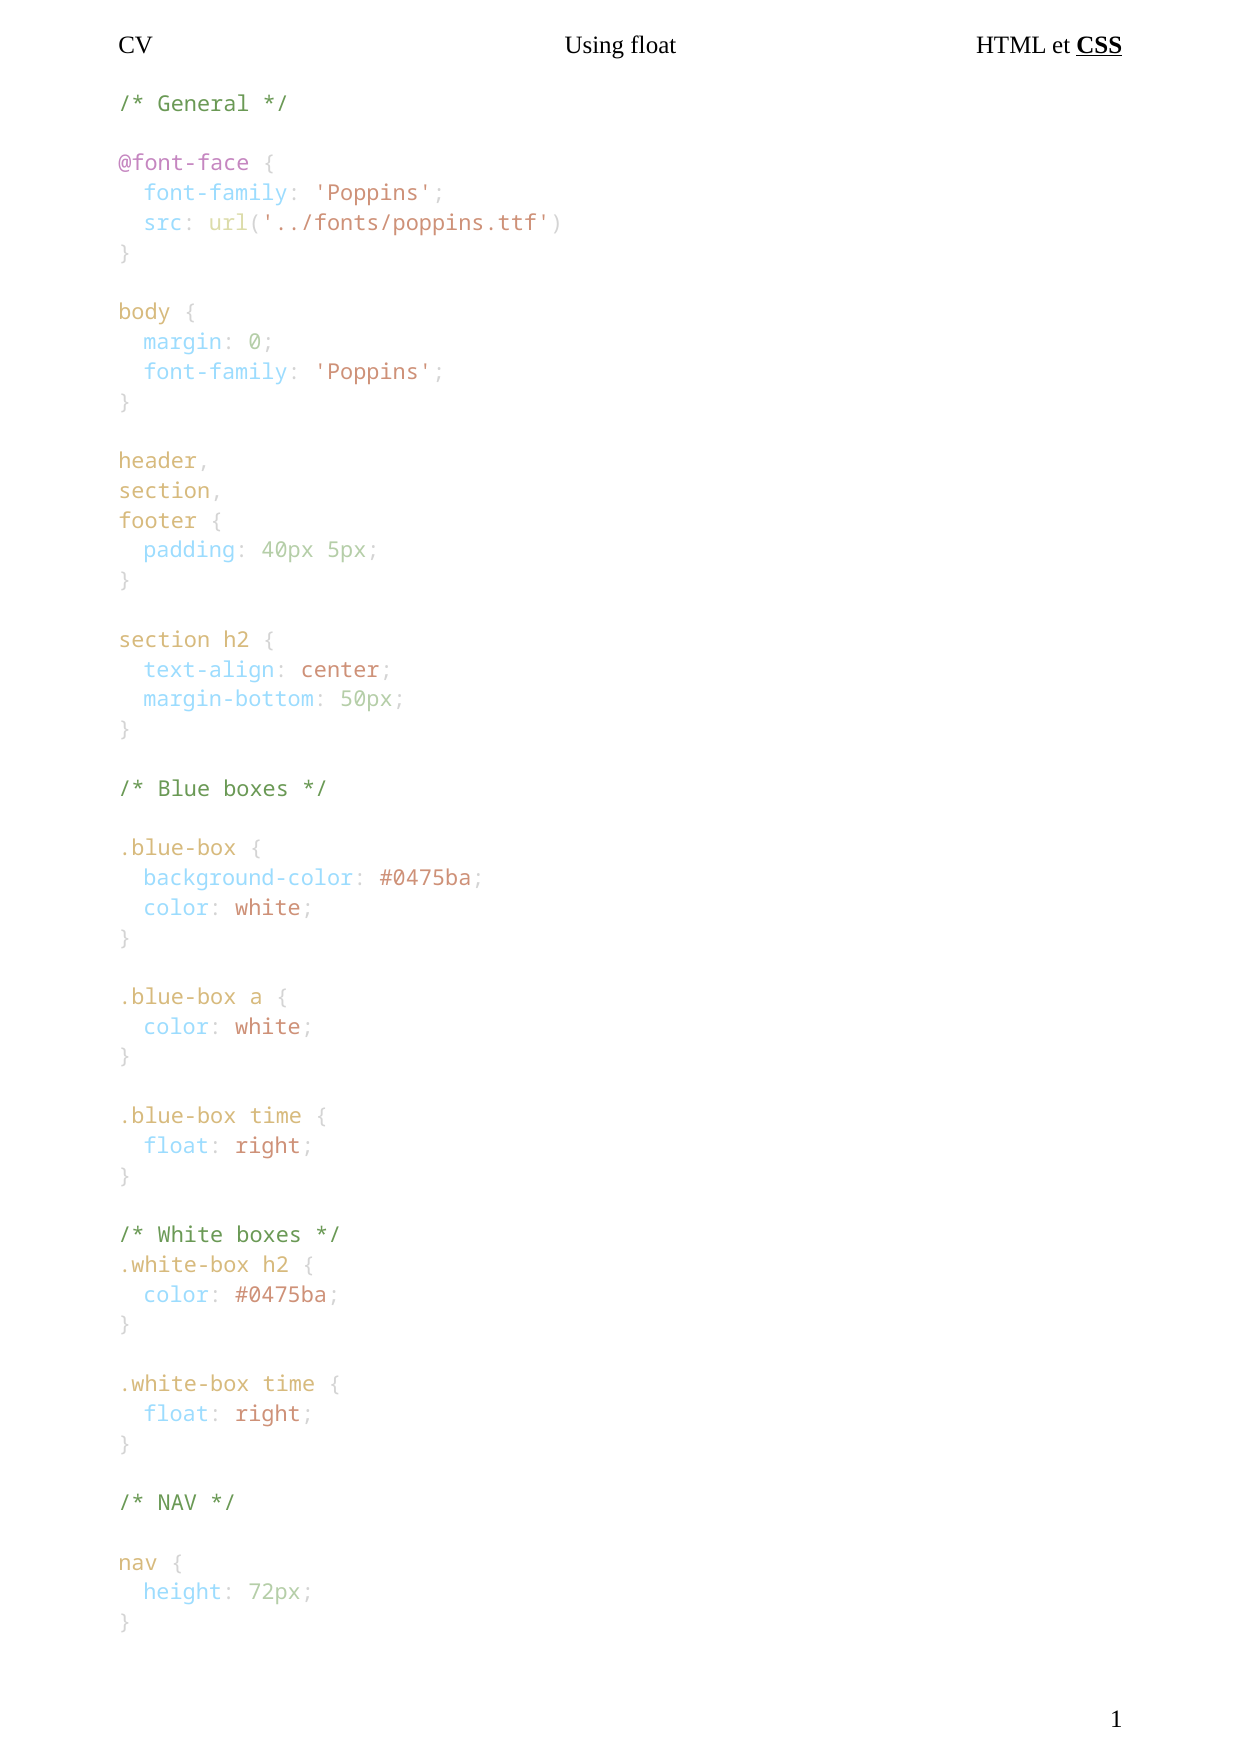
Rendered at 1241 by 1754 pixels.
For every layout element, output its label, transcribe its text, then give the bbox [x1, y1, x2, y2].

text color: #0475ba; [118, 1279, 1122, 1308]
text float: right; [118, 1130, 1122, 1159]
text height: 72px; [118, 1576, 1122, 1606]
text @font-face { [118, 147, 1122, 177]
text margin: 0; [118, 326, 1122, 356]
text .blue-box time { [118, 1100, 1122, 1130]
text .blue-box { [118, 832, 1122, 862]
text /* General */ [118, 88, 1122, 118]
text .blue-box a { [118, 981, 1122, 1011]
text text-align: center; [118, 653, 1122, 683]
text header, [118, 445, 1122, 475]
text padding: 40px 5px; [118, 534, 1122, 564]
text /* Blue boxes */ [118, 773, 1122, 802]
text section, [118, 475, 1122, 505]
text } [118, 1427, 1122, 1457]
text } [118, 713, 1122, 743]
text } [118, 386, 1122, 415]
text body { [118, 296, 1122, 326]
text } [118, 1159, 1122, 1189]
text font-family: 'Poppins'; [118, 356, 1122, 386]
text /* NAV */ [118, 1487, 1122, 1517]
text .white-box h2 { [118, 1249, 1122, 1279]
text } [118, 564, 1122, 594]
text } [118, 1606, 1122, 1636]
text .white-box time { [118, 1368, 1122, 1398]
text margin-bottom: 50px; [118, 683, 1122, 713]
text color: white; [118, 892, 1122, 921]
text /* White boxes */ [118, 1219, 1122, 1249]
text font-family: 'Poppins'; [118, 177, 1122, 207]
text nav { [118, 1546, 1122, 1576]
text float: right; [118, 1398, 1122, 1427]
text } [118, 1308, 1122, 1338]
text src: url('../fonts/poppins.ttf') [118, 207, 1122, 237]
text section h2 { [118, 624, 1122, 653]
text } [118, 921, 1122, 951]
text footer { [118, 505, 1122, 534]
text } [118, 1041, 1122, 1070]
text } [118, 237, 1122, 267]
text background-color: #0475ba; [118, 862, 1122, 892]
text color: white; [118, 1011, 1122, 1041]
